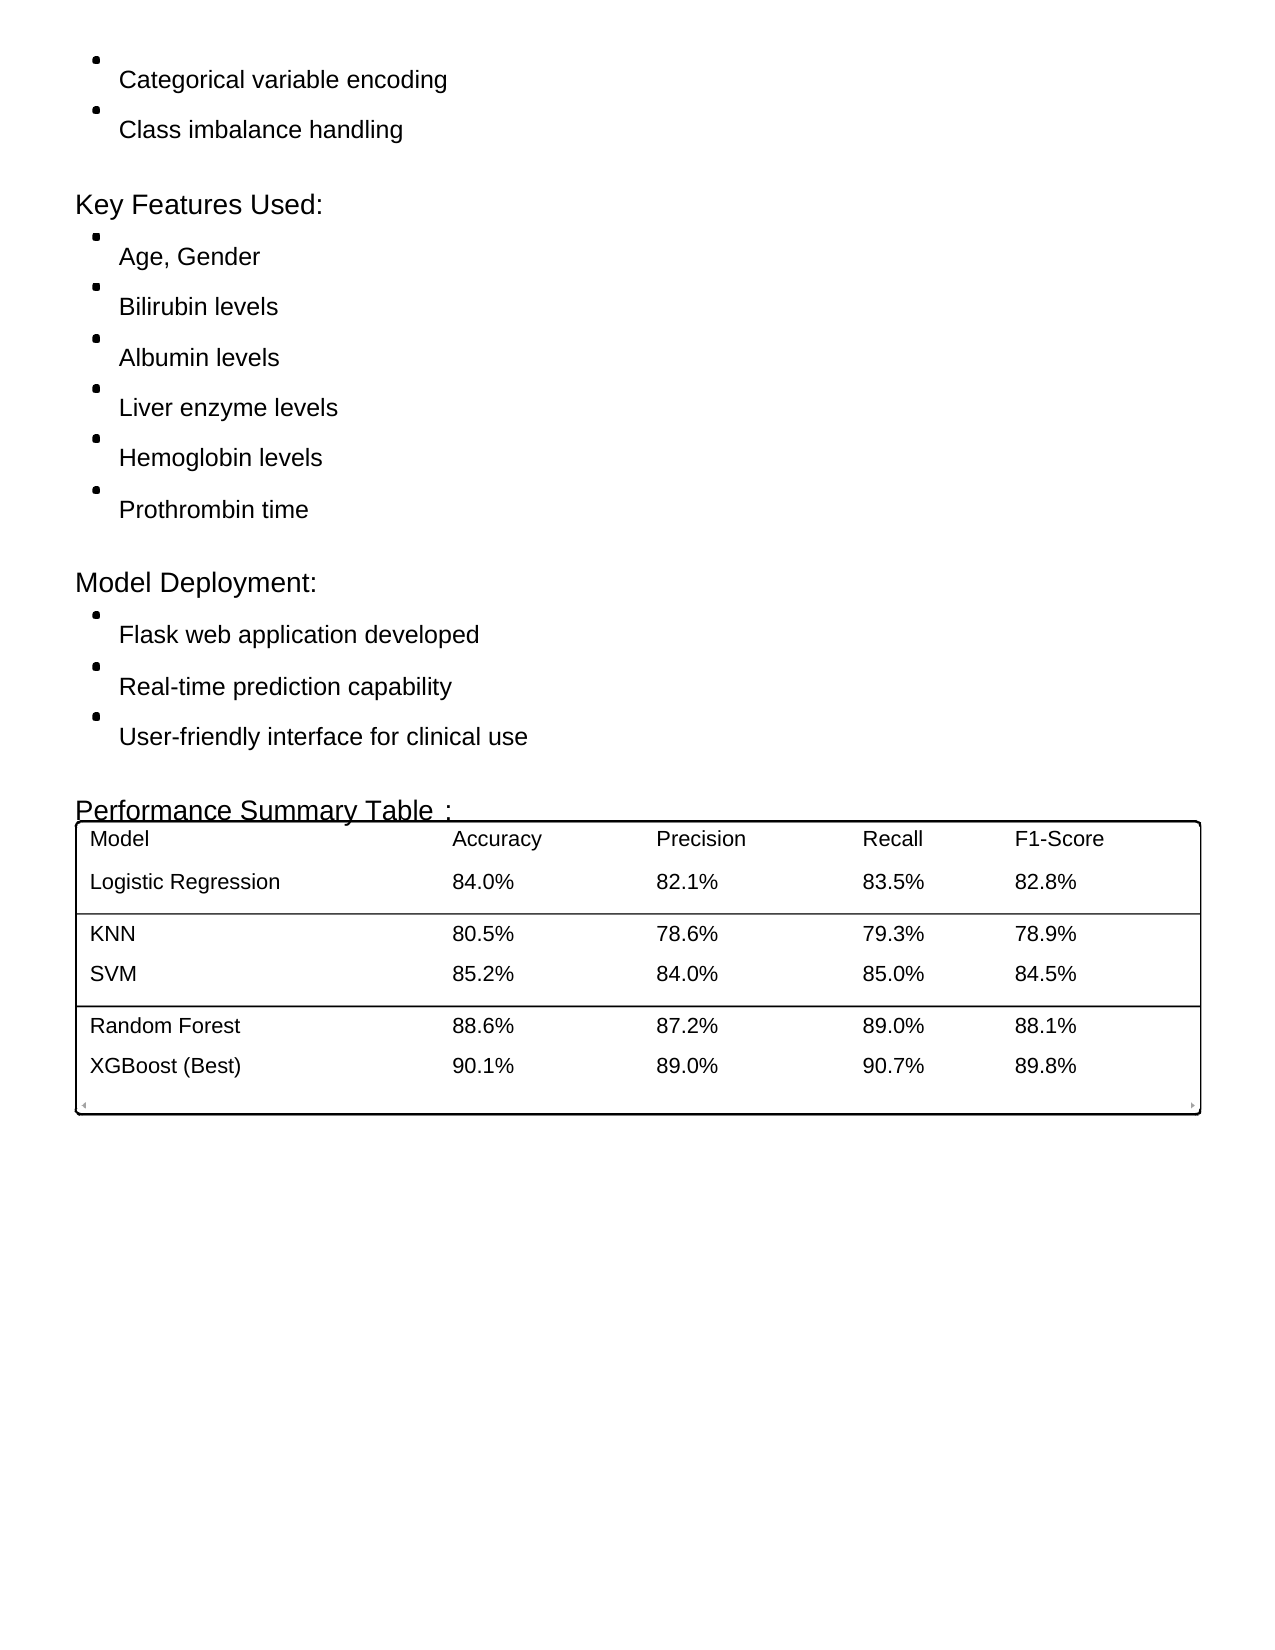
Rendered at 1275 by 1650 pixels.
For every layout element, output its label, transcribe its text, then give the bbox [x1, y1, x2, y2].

table_cell [50, 961, 73, 1013]
text Flask web application developed [119, 620, 1225, 649]
table_header [452, 794, 643, 819]
picture [92, 662, 100, 671]
table_cell [1202, 826, 1225, 869]
table_cell [50, 826, 73, 869]
table_cell [452, 1116, 643, 1143]
picture [92, 486, 100, 494]
table_cell [1202, 1097, 1225, 1113]
table_cell [1202, 961, 1225, 1013]
table_cell [1202, 869, 1225, 921]
text Prothrombin time [119, 495, 1225, 523]
table_cell [1202, 1054, 1225, 1097]
table_cell [50, 1113, 77, 1143]
picture [92, 434, 100, 443]
picture [92, 233, 100, 241]
text Albumin levels [119, 343, 1225, 372]
picture [92, 334, 100, 343]
table_cell [1202, 1013, 1225, 1053]
table_cell [50, 869, 73, 921]
text Hemoglobin levels [119, 443, 1225, 472]
table_header [643, 794, 849, 819]
table_cell [77, 1116, 439, 1143]
text Real-time prediction capability [119, 671, 1225, 700]
table_cell [50, 1013, 73, 1053]
picture [73, 819, 1202, 1116]
picture [92, 712, 100, 721]
text Liver enzyme levels [119, 393, 1225, 422]
table_cell [849, 1116, 1001, 1143]
text Categorical variable encoding [119, 65, 1225, 94]
table_cell [1001, 1116, 1198, 1143]
text User-friendly interface for clinical use [119, 721, 1225, 750]
table_header [1198, 794, 1225, 826]
picture [92, 56, 100, 64]
text Bilirubin levels [119, 292, 1225, 320]
picture [92, 384, 100, 393]
picture [92, 106, 100, 114]
table_cell [50, 1054, 73, 1097]
text Class imbalance handling [119, 115, 1225, 144]
table_cell [1198, 1113, 1225, 1143]
table_header Performance Summary Table [50, 794, 439, 826]
picture [92, 283, 100, 291]
text Age, Gender [119, 242, 1225, 270]
table_cell [50, 1097, 73, 1113]
table_header : [440, 794, 452, 819]
table_header [849, 794, 1001, 819]
text Key Features Used: [75, 188, 1225, 220]
table_header [1001, 794, 1198, 819]
table_cell [1202, 921, 1225, 961]
table_cell [50, 921, 73, 961]
picture [92, 611, 100, 619]
text Model Deployment: [75, 566, 1225, 599]
table_cell [440, 1116, 452, 1143]
table_cell [643, 1116, 849, 1143]
